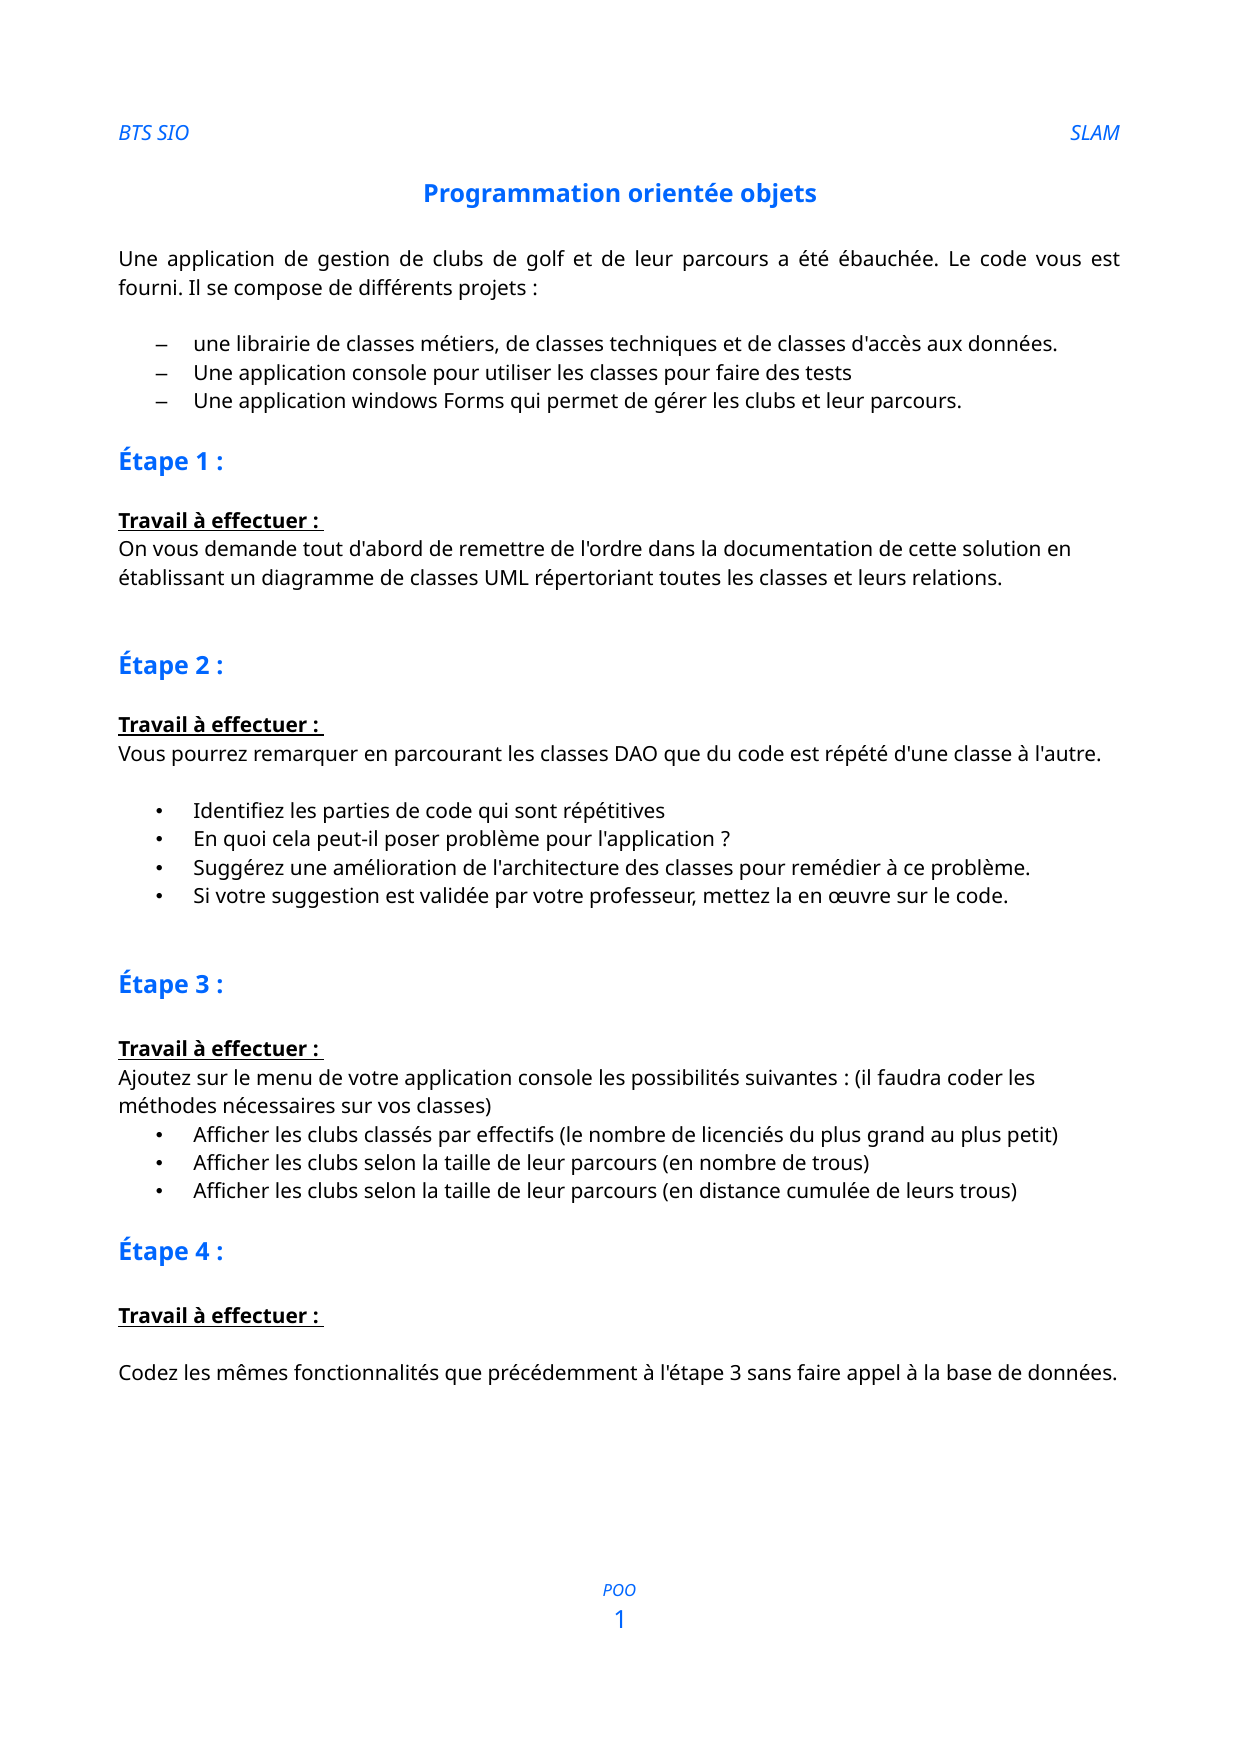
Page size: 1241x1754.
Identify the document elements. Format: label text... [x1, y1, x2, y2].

text Ajoutez sur le menu de votre application console les possibilités suivantes : (il faudra coder les méthodes nécessaires sur vos classes) [118, 1063, 1122, 1120]
text On vous demande tout d'abord de remettre de l'ordre dans la documentation de cette solution en établissant un diagramme de classes UML répertoriant toutes les classes et leurs relations. [118, 534, 1122, 591]
text Étape 1 : [118, 443, 1122, 477]
list Afficher les clubs classés par effectifs (le nombre de licenciés du plus grand au plus petit) [156, 1120, 1122, 1148]
text Travail à effectuer : [118, 1034, 1122, 1063]
list Afficher les clubs selon la taille de leur parcours (en nombre de trous) [156, 1148, 1122, 1177]
list Une application console pour utiliser les classes pour faire des tests [156, 358, 1122, 386]
text Codez les mêmes fonctionnalités que précédemment à l'étape 3 sans faire appel à la base de données. [118, 1358, 1122, 1387]
text Travail à effectuer : [118, 506, 1122, 534]
list Identifiez les parties de code qui sont répétitives [156, 796, 1122, 824]
text Étape 3 : [118, 966, 1122, 1000]
text Une application de gestion de clubs de golf et de leur parcours a été ébauchée. Le code vous est fourni. Il se compose de différents projets : [118, 244, 1122, 301]
list En quoi cela peut-il poser problème pour l'application ? [156, 824, 1122, 853]
text Programmation orientée objets [118, 176, 1122, 210]
text Travail à effectuer : [118, 1302, 1122, 1330]
list Suggérez une amélioration de l'architecture des classes pour remédier à ce problème. [156, 853, 1122, 881]
list Une application windows Forms qui permet de gérer les clubs et leur parcours. [156, 386, 1122, 415]
text Travail à effectuer : [118, 710, 1122, 739]
list Si votre suggestion est validée par votre professeur, mettez la en œuvre sur le code. [156, 881, 1122, 909]
text Étape 2 : [118, 648, 1122, 682]
text Vous pourrez remarquer en parcourant les classes DAO que du code est répété d'une classe à l'autre. [118, 739, 1122, 767]
list Afficher les clubs selon la taille de leur parcours (en distance cumulée de leurs trous) [156, 1177, 1122, 1205]
text Étape 4 : [118, 1233, 1122, 1268]
list une librairie de classes métiers, de classes techniques et de classes d'accès aux données. [156, 329, 1122, 358]
